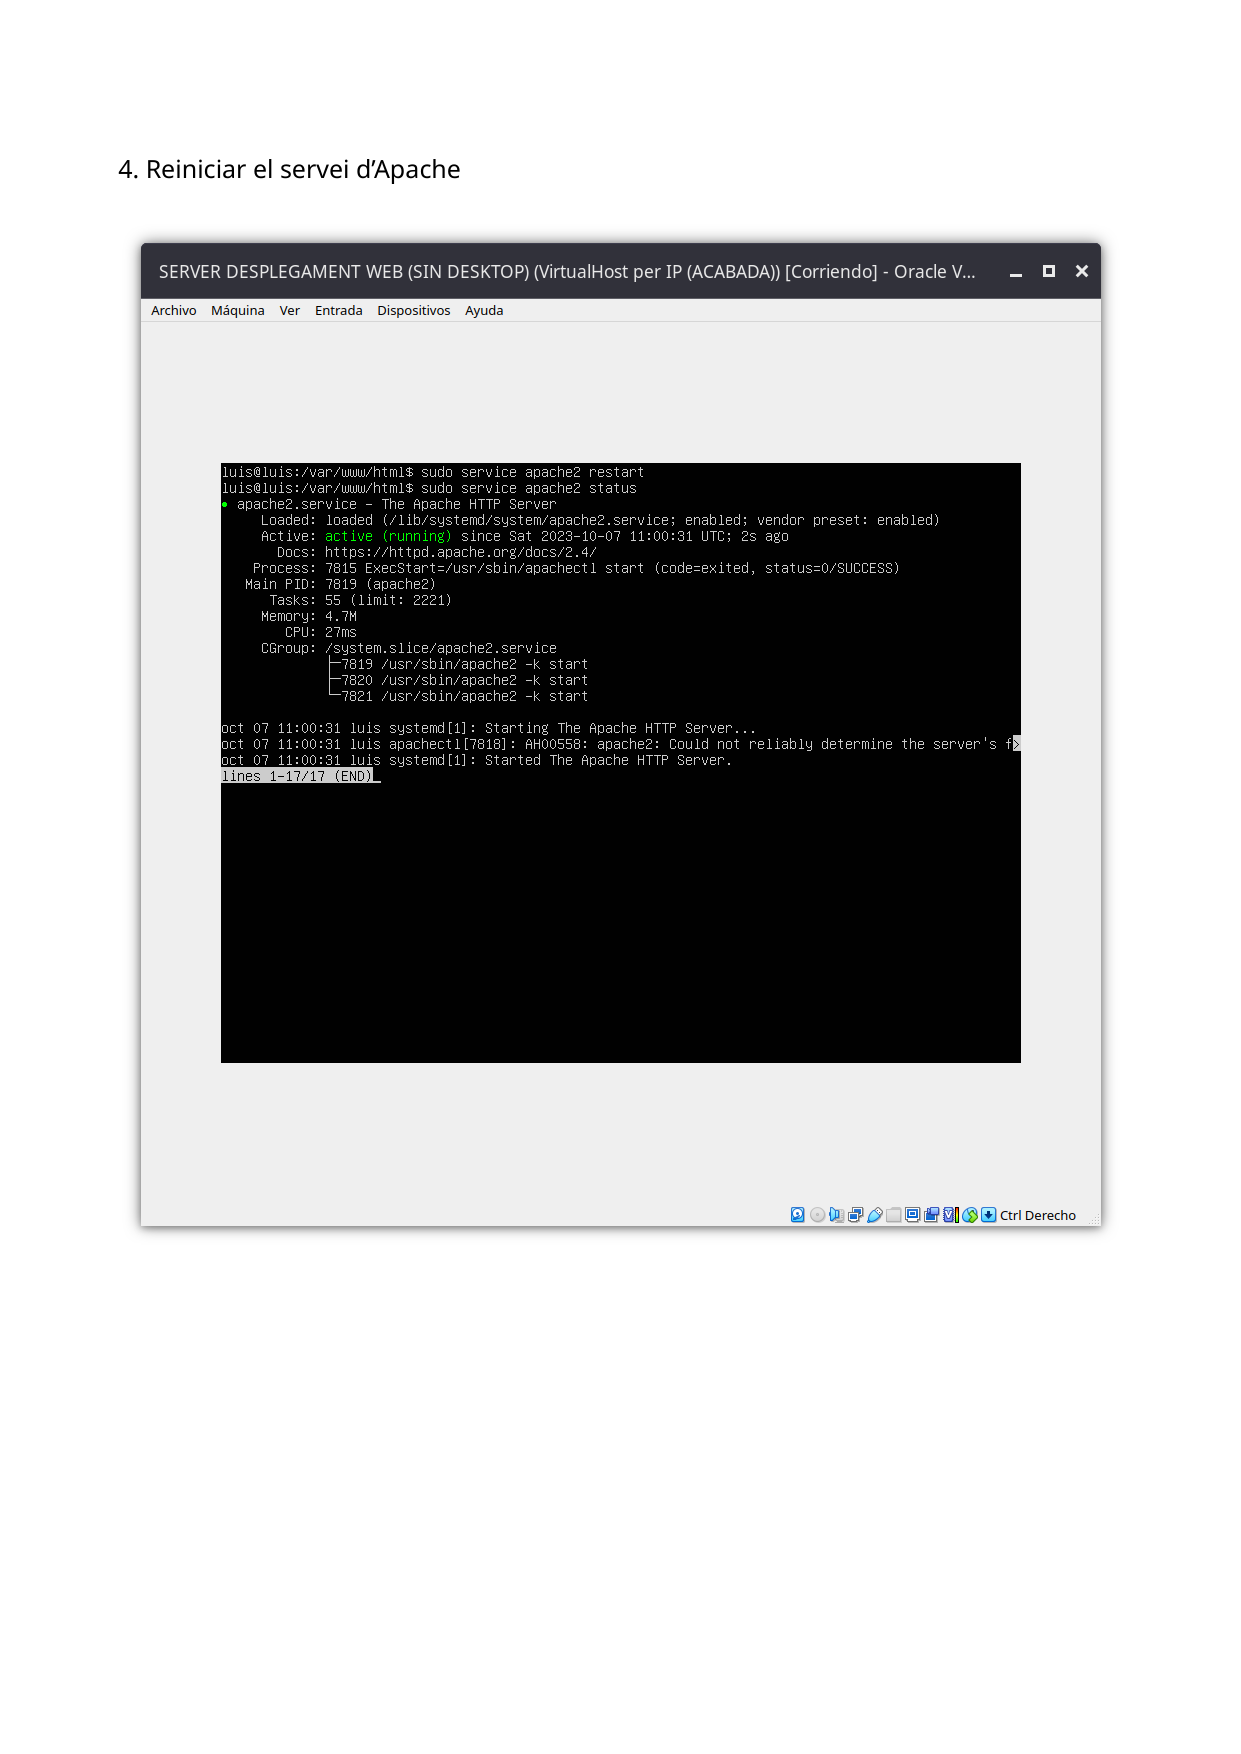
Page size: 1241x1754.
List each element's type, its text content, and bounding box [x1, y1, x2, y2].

picture [118, 220, 1123, 1248]
text 4. Reiniciar el servei d’Apache [118, 152, 1122, 186]
